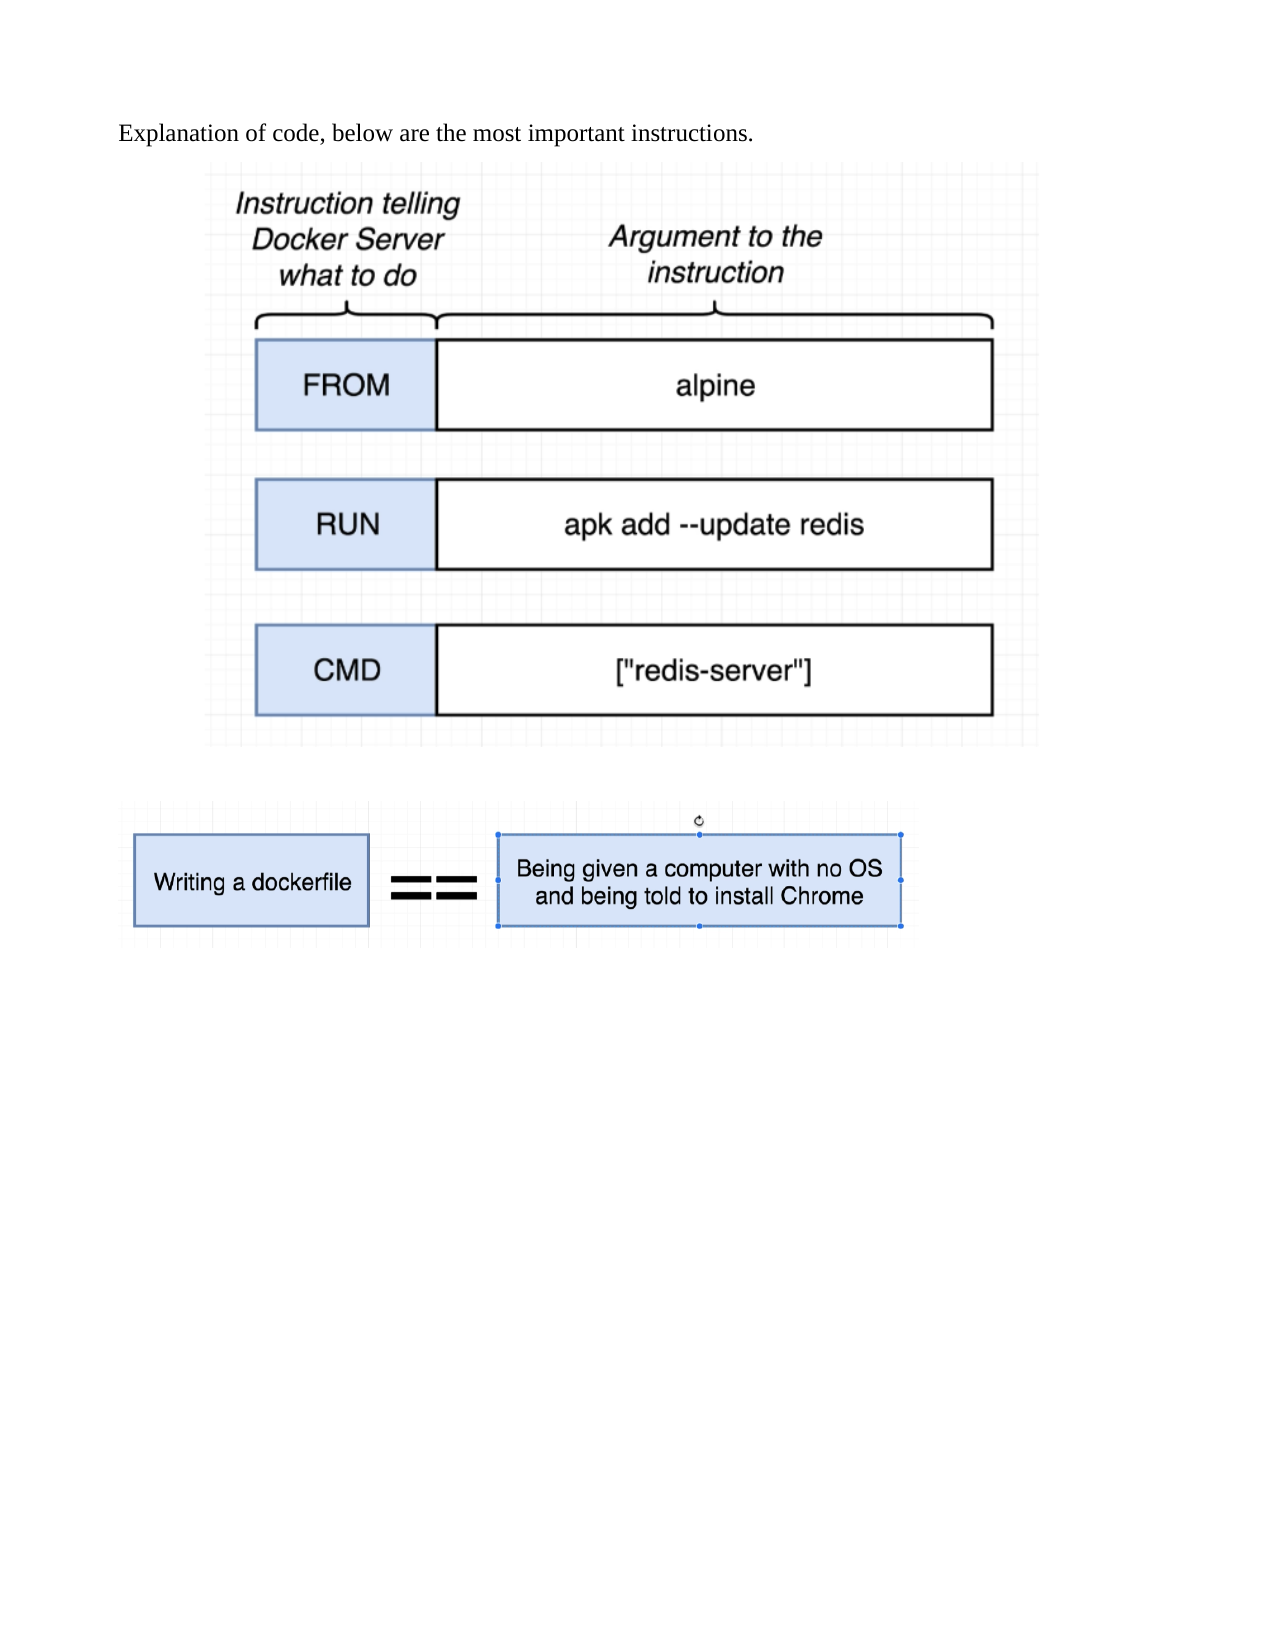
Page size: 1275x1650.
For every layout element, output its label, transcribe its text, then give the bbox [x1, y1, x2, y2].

picture [118, 801, 919, 948]
text Explanation of code, below are the most important instructions. [118, 118, 1157, 147]
picture [204, 162, 1040, 747]
